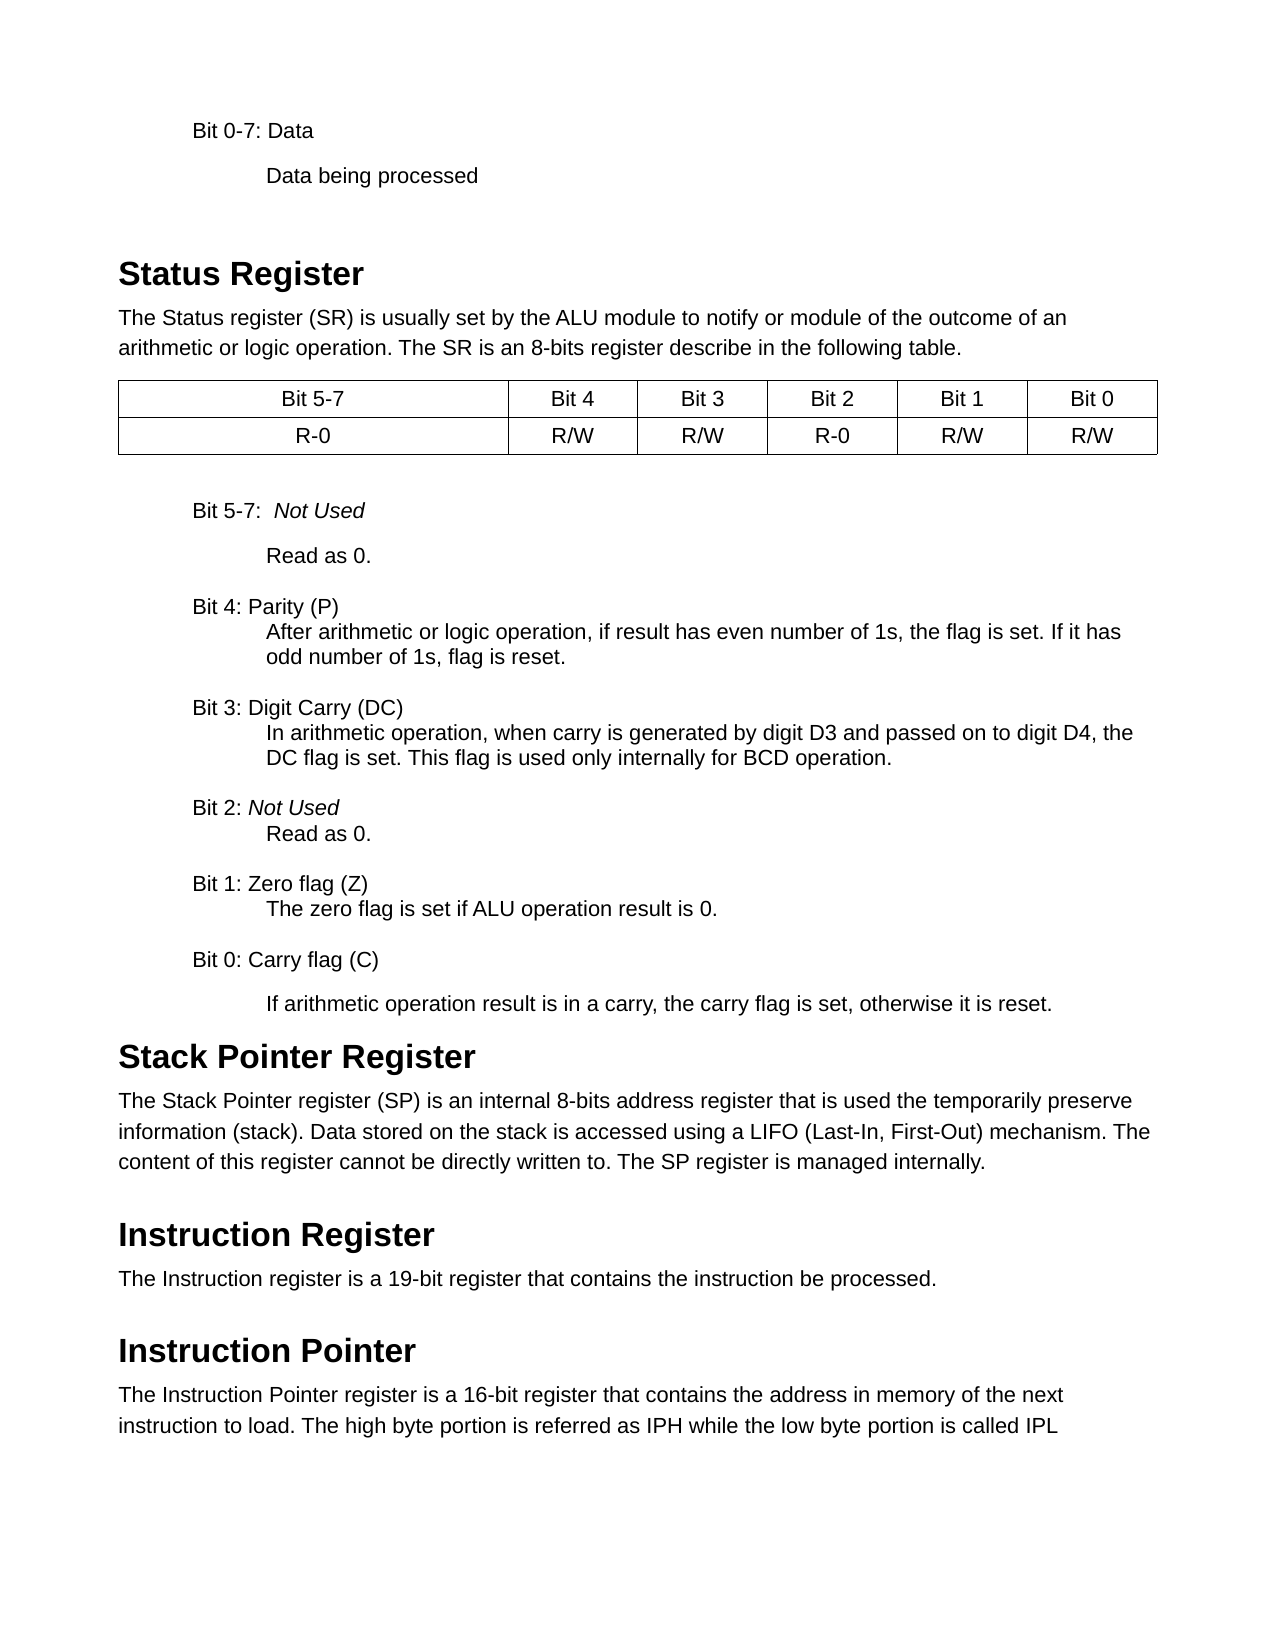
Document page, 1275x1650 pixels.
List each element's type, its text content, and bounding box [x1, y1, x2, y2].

table_header Bit 1 [898, 381, 1027, 417]
text Data being processed [266, 163, 1157, 188]
table_cell R/W [638, 418, 767, 453]
text Read as 0. [266, 820, 1157, 846]
table_header Bit 3 [638, 381, 767, 417]
text Bit 4: Parity (P) [192, 593, 1157, 619]
subtitle The Instruction register is a 19-bit register that contains the instruction be processed. [118, 1266, 1157, 1291]
text Bit 0-7: Data [192, 118, 1157, 143]
text Bit 2: Not Used [192, 795, 1157, 820]
table_header Bit 0 [1028, 381, 1157, 417]
text Bit 0: Carry flag (C) [192, 946, 1157, 972]
text In arithmetic operation, when carry is generated by digit D3 and passed on to digit D4, the DC flag is set. This flag is used only internally for BCD operation. [266, 719, 1157, 770]
table_cell R-0 [768, 418, 897, 453]
subtitle Instruction Register [118, 1214, 1157, 1253]
table_header Bit 5-7 [119, 381, 508, 417]
text Bit 1: Zero flag (Z) [192, 871, 1157, 896]
text After arithmetic or logic operation, if result has even number of 1s, the flag is set. If it has odd number of 1s, flag is reset. [266, 619, 1157, 669]
table_cell R/W [509, 418, 637, 453]
text Bit 3: Digit Carry (DC) [192, 694, 1157, 719]
subtitle Stack Pointer Register [118, 1037, 1157, 1076]
subtitle Instruction Pointer [118, 1331, 1157, 1370]
text Bit 5-7: Not Used [192, 498, 1157, 523]
subtitle Status Register [118, 254, 1157, 292]
table_cell R/W [898, 418, 1027, 453]
text The Status register (SR) is usually set by the ALU module to notify or module of the outcome of an arithmetic or logic operation. The SR is an 8-bits register describe in the following table. [118, 305, 1157, 360]
text If arithmetic operation result is in a carry, the carry flag is set, otherwise it is reset. [266, 991, 1157, 1016]
table_header Bit 4 [509, 381, 637, 417]
text The zero flag is set if ALU operation result is 0. [266, 896, 1157, 921]
table_cell R-0 [119, 418, 508, 453]
table_cell R/W [1028, 418, 1157, 453]
subtitle The Stack Pointer register (SP) is an internal 8-bits address register that is used the temporarily preserve information (stack). Data stored on the stack is accessed using a LIFO (Last-In, First-Out) mechanism. The content of this register cannot be directly written to. The SP register is managed internally. [118, 1088, 1157, 1174]
text Read as 0. [266, 543, 1157, 568]
subtitle The Instruction Pointer register is a 16-bit register that contains the address in memory of the next instruction to load. The high byte portion is referred as IPH while the low byte portion is called IPL [118, 1382, 1157, 1438]
table_header Bit 2 [768, 381, 897, 417]
